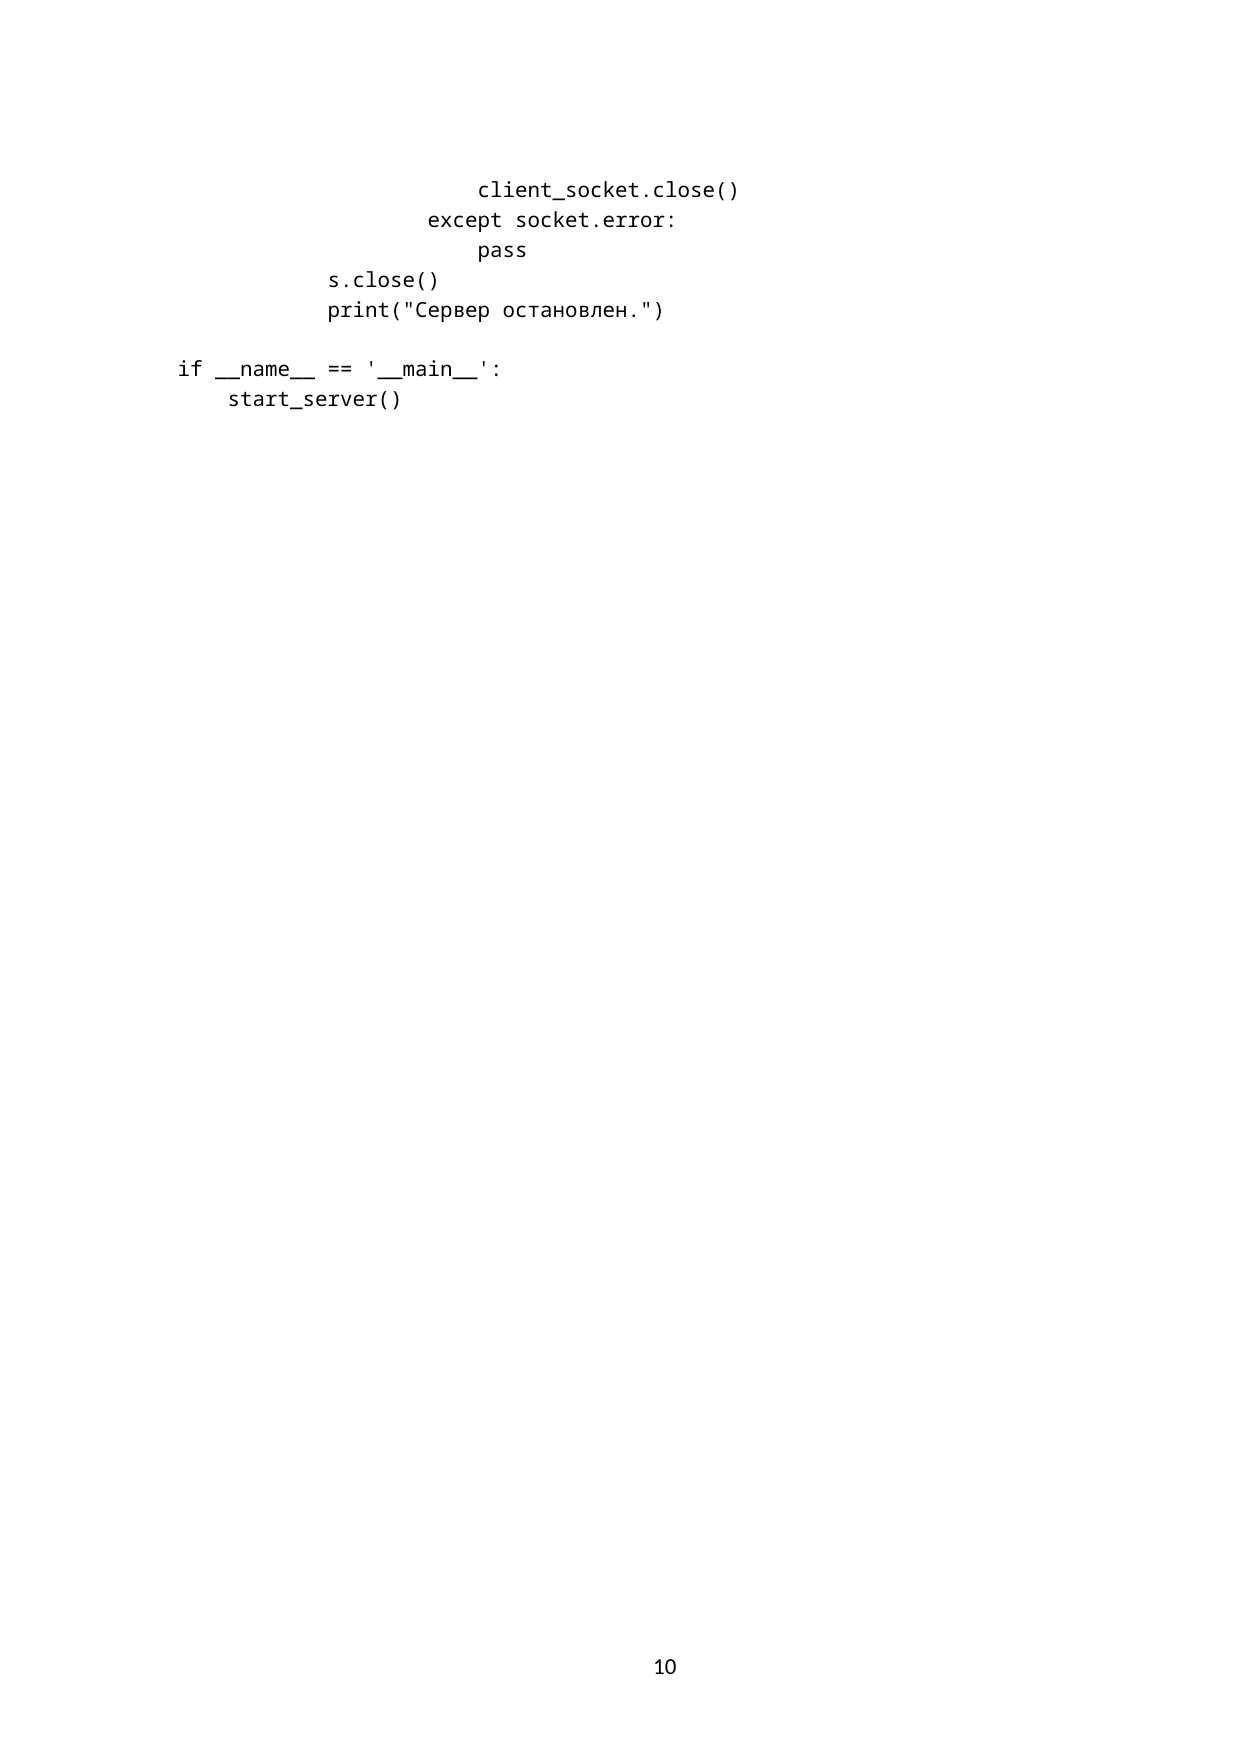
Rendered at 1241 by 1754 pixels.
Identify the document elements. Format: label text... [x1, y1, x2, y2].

text except socket.error: [177, 205, 1152, 234]
text pass [177, 235, 1152, 264]
text client_socket.close() [177, 176, 1152, 204]
text print("Сервер остановлен.") [177, 295, 1152, 323]
text if __name__ == '__main__': [177, 354, 1152, 383]
text start_server() [177, 384, 1152, 413]
text s.close() [177, 265, 1152, 293]
